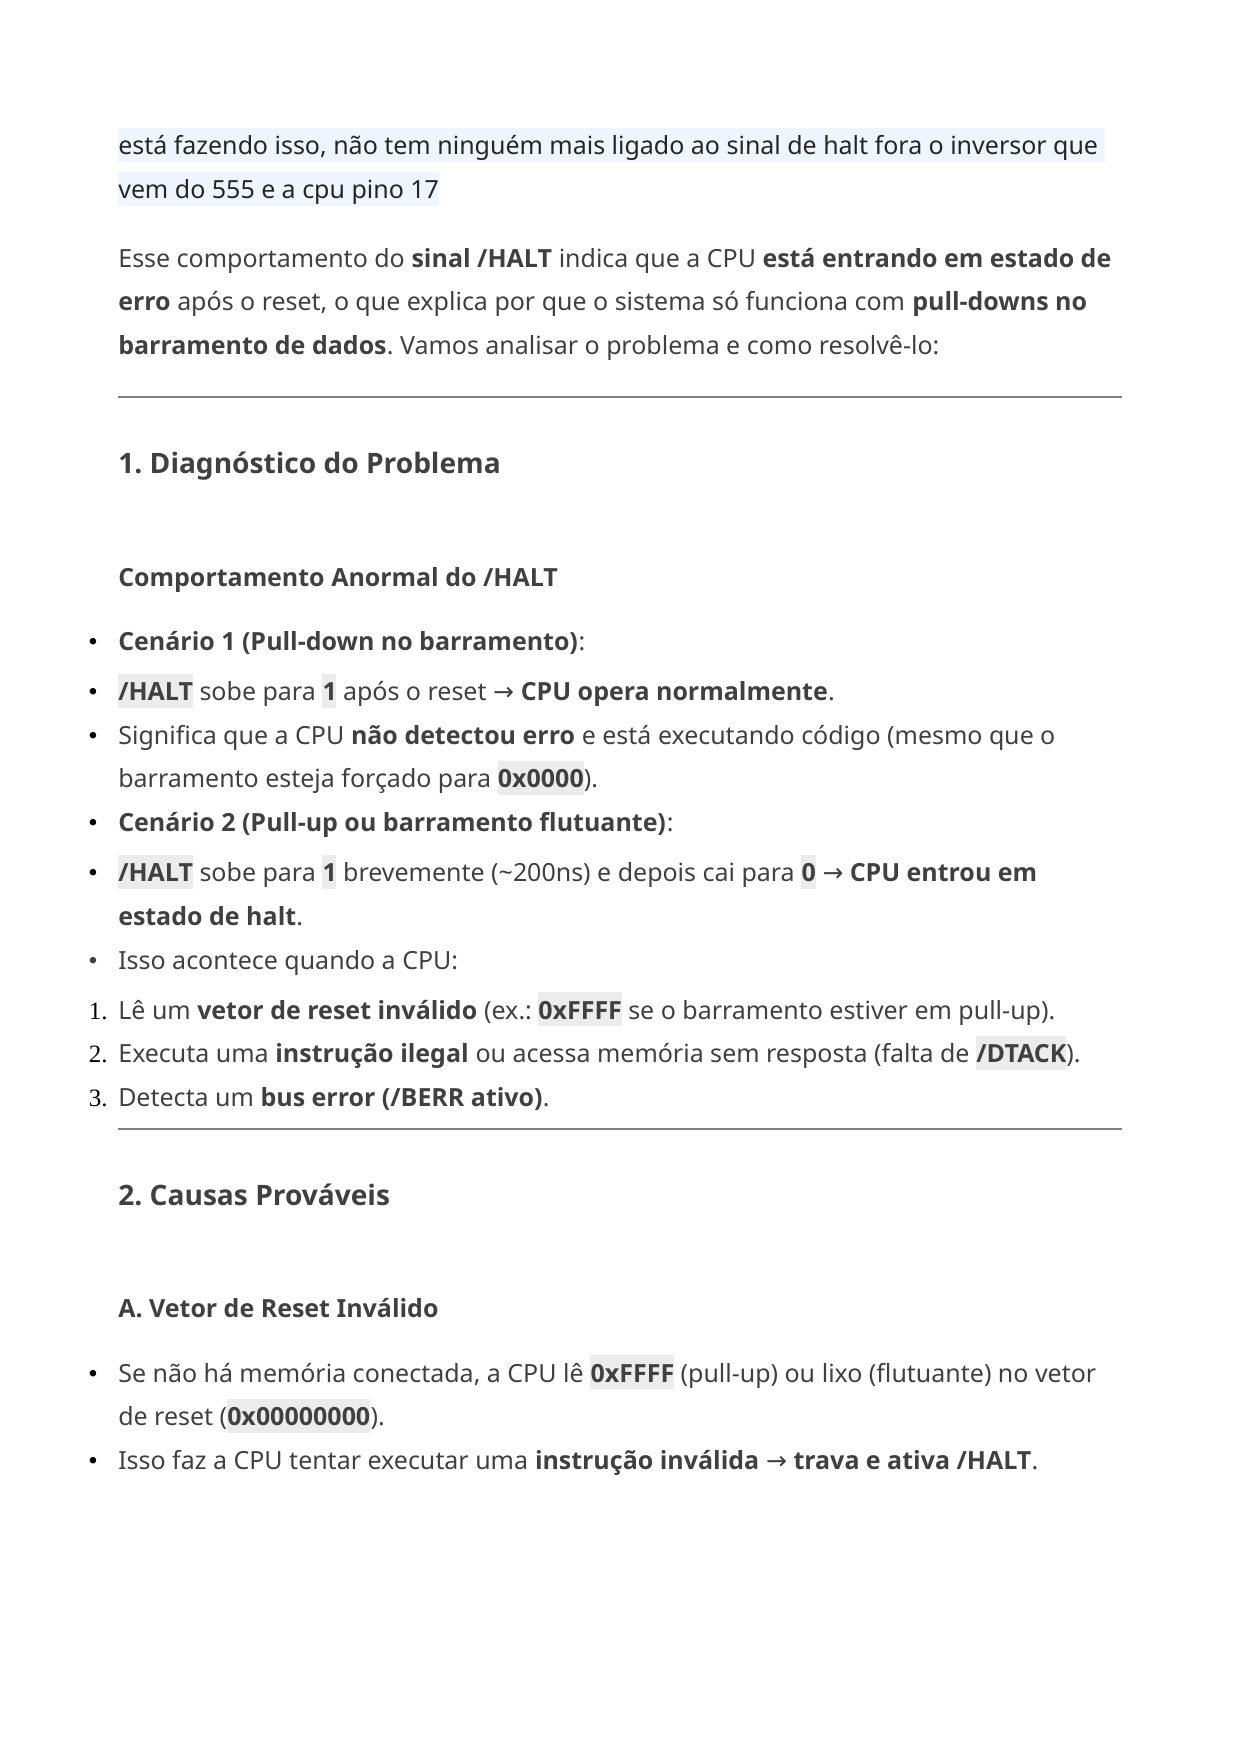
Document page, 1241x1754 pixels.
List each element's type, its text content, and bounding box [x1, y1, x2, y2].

subtitle 1. Diagnóstico do Problema [118, 444, 1122, 482]
list Detecta um bus error (/BERR ativo). [118, 1070, 1122, 1114]
list /HALT sobe para 1 após o reset → CPU opera normalmente. [118, 664, 1122, 708]
list /HALT sobe para 1 brevemente (~200ns) e depois cai para 0 → CPU entrou em estado de halt. [118, 845, 1122, 933]
list Isso acontece quando a CPU: [118, 933, 1122, 976]
subtitle Comportamento Anormal do /HALT [118, 550, 1122, 593]
list Lê um vetor de reset inválido (ex.: 0xFFFF se o barramento estiver em pull-up). [118, 983, 1122, 1026]
list Cenário 1 (Pull-down no barramento): [118, 614, 1122, 658]
list Se não há memória conectada, a CPU lê 0xFFFF (pull-up) ou lixo (flutuante) no vetor de reset (0x00000000). [118, 1346, 1122, 1433]
text está fazendo isso, não tem ninguém mais ligado ao sinal de halt fora o inversor que vem do 555 e a cpu pino 17 [118, 118, 1122, 206]
subtitle 2. Causas Prováveis [118, 1176, 1122, 1214]
text Esse comportamento do sinal /HALT indica que a CPU está entrando em estado de erro após o reset, o que explica por que o sistema só funciona com pull-downs no barramento de dados. Vamos analisar o problema e como resolvê-lo: [118, 231, 1122, 362]
list Cenário 2 (Pull-up ou barramento flutuante): [118, 795, 1122, 839]
list Significa que a CPU não detectou erro e está executando código (mesmo que o barramento esteja forçado para 0x0000). [118, 708, 1122, 795]
subtitle A. Vetor de Reset Inválido [118, 1281, 1122, 1325]
list Executa uma instrução ilegal ou acessa memória sem resposta (falta de /DTACK). [118, 1026, 1122, 1070]
list Isso faz a CPU tentar executar uma instrução inválida → trava e ativa /HALT. [118, 1433, 1122, 1477]
